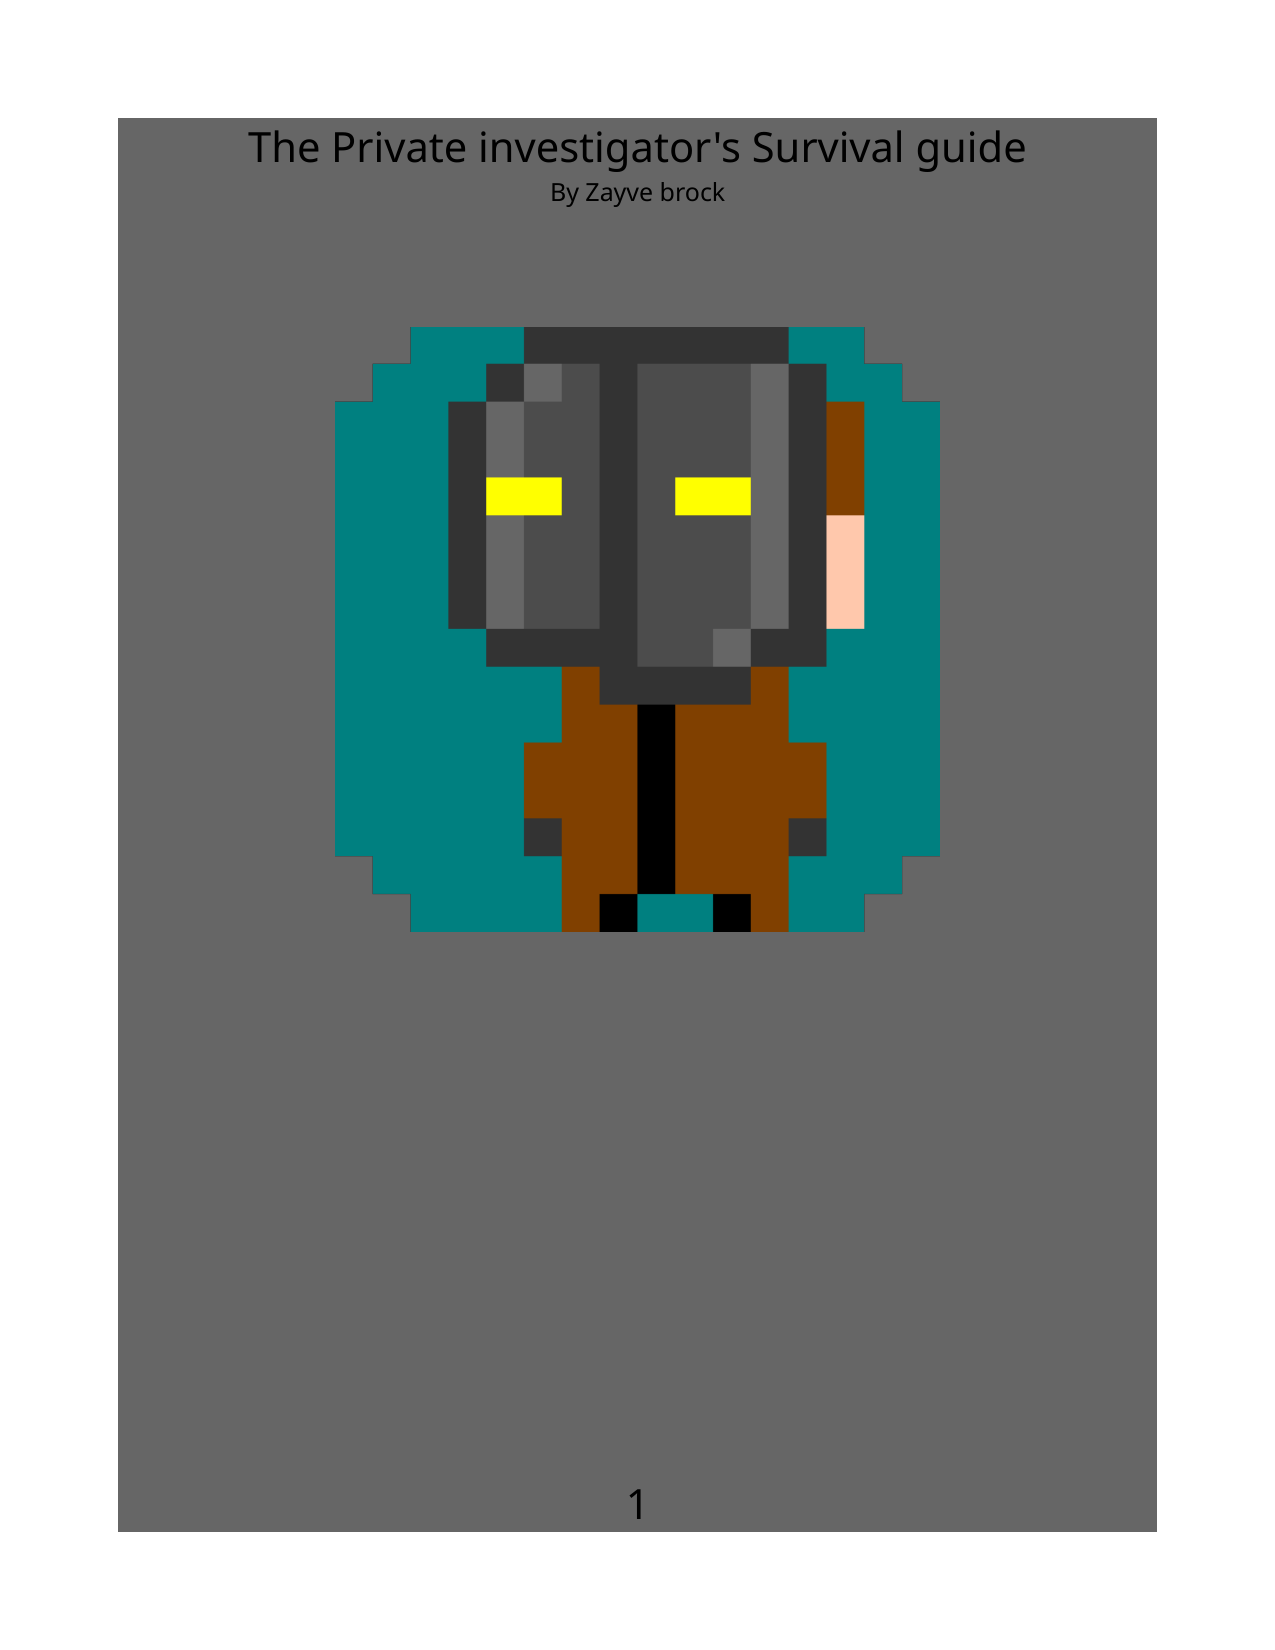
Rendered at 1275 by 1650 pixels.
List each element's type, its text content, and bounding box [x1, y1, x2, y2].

text By Zayve brock [118, 175, 1157, 209]
text The Private investigator's Survival guide [118, 118, 1157, 175]
picture [335, 327, 940, 932]
